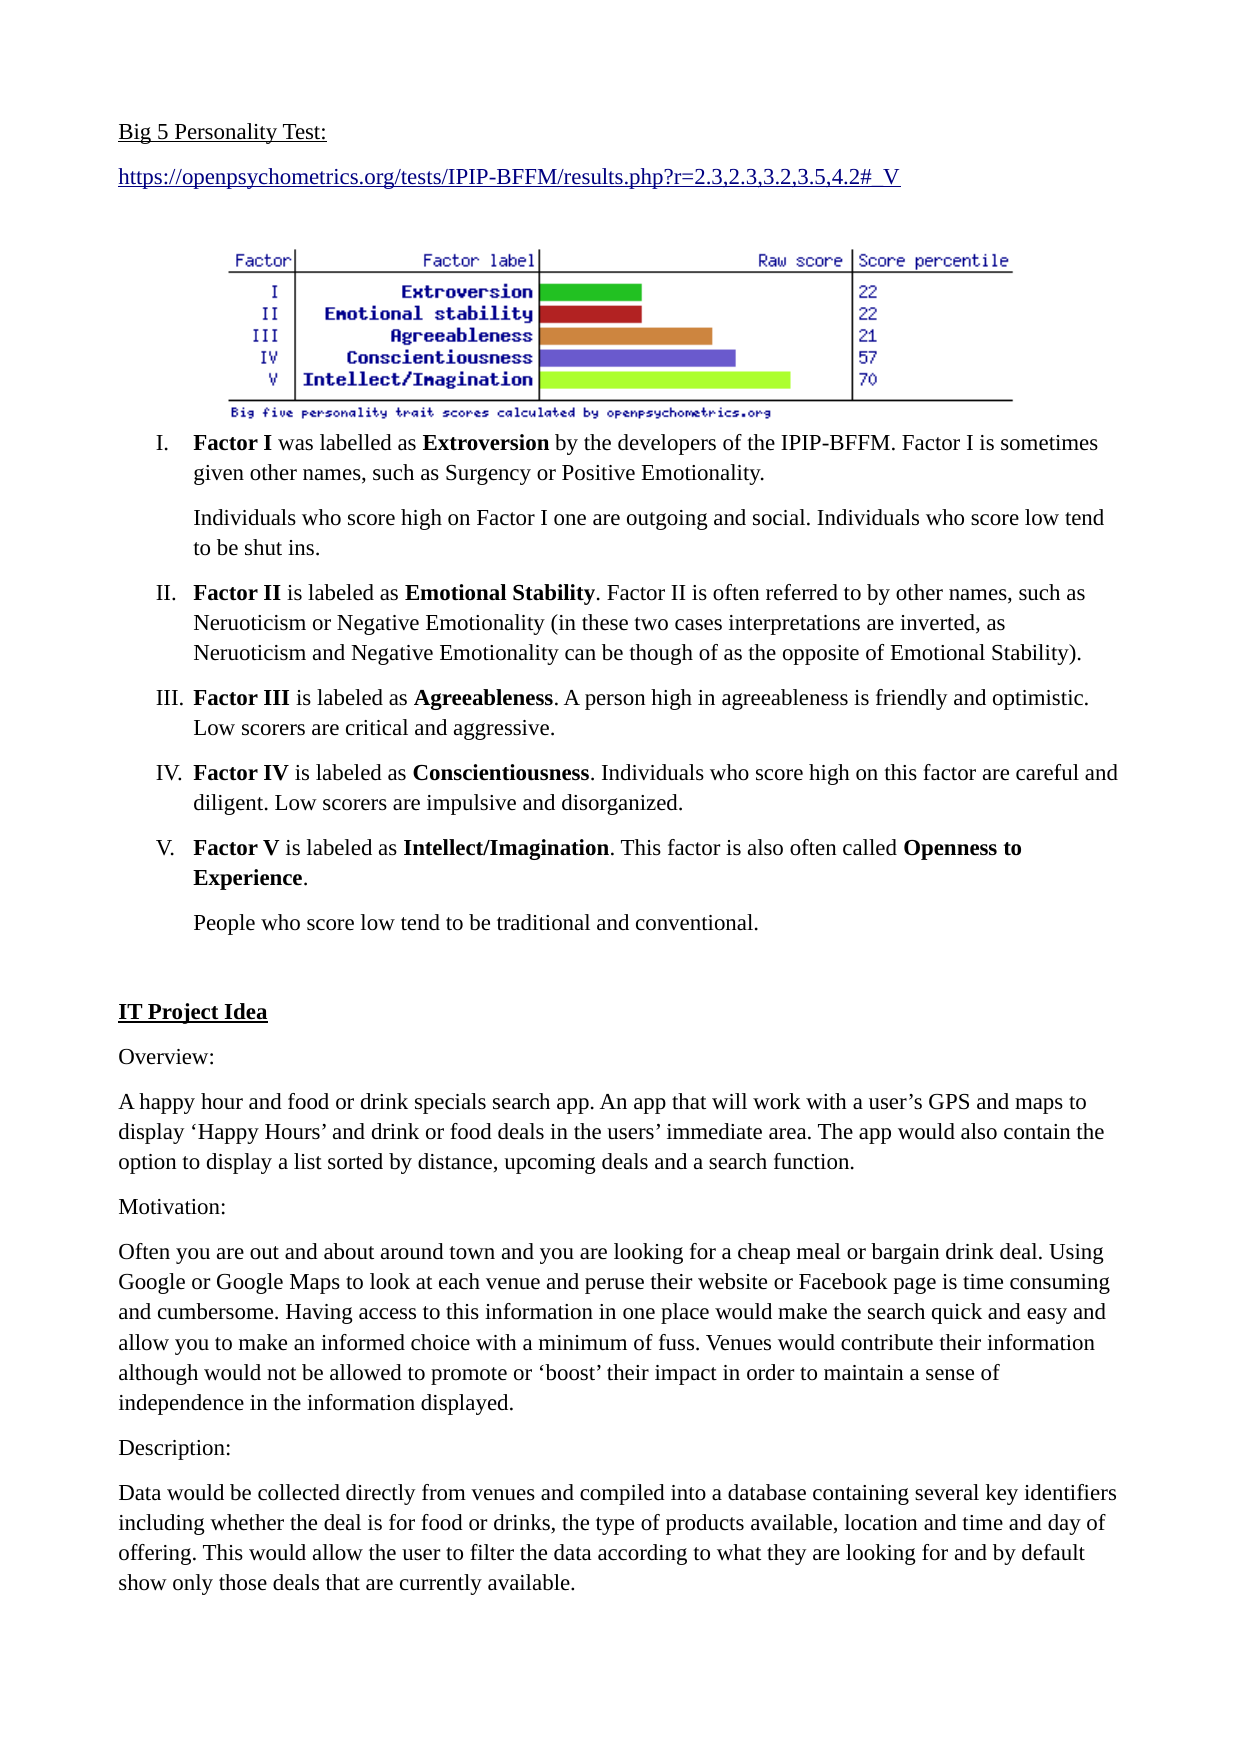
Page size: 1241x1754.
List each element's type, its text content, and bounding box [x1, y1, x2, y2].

text Big 5 Personality Test: [118, 118, 1122, 144]
text IT Project Idea [118, 998, 1122, 1025]
list Factor III is labeled as Agreeableness. A person high in agreeableness is friendly and optimistic. Low scorers are critical and aggressive. [156, 684, 1122, 740]
picture [221, 234, 1035, 425]
text Data would be collected directly from venues and compiled into a database containing several key identifiers including whether the deal is for food or drinks, the type of products available, location and time and day of offering. This would allow the user to filter the data according to what they are looking for and by default show only those deals that are currently available. [118, 1479, 1122, 1596]
list People who score low tend to be traditional and conventional. [156, 909, 1122, 935]
text Often you are out and about around town and you are looking for a cheap meal or bargain drink deal. Using Google or Google Maps to look at each venue and peruse their website or Facebook page is time consuming and cumbersome. Having access to this information in one place would make the search quick and easy and allow you to make an informed choice with a minimum of fuss. Venues would contribute their information although would not be allowed to promote or ‘boost’ their impact in order to maintain a sense of independence in the information displayed. [118, 1238, 1122, 1415]
list Factor I was labelled as Extroversion by the developers of the IPIP-BFFM. Factor I is sometimes given other names, such as Surgency or Positive Emotionality. [156, 252, 1122, 485]
list Factor II is labeled as Emotional Stability. Factor II is often referred to by other names, such as Neruoticism or Negative Emotionality (in these two cases interpretations are inverted, as Neruoticism and Negative Emotionality can be though of as the opposite of Emotional Stability). [156, 579, 1122, 665]
text https://openpsychometrics.org/tests/IPIP-BFFM/results.php?r=2.3,2.3,3.2,3.5,4.2#_V [118, 163, 1122, 189]
text Overview: [118, 1043, 1122, 1069]
list Factor V is labeled as Intellect/Imagination. This factor is also often called Openness to Experience. [156, 834, 1122, 890]
list Factor IV is labeled as Conscientiousness. Individuals who score high on this factor are careful and diligent. Low scorers are impulsive and disorganized. [156, 759, 1122, 815]
text Description: [118, 1434, 1122, 1460]
text A happy hour and food or drink specials search app. An app that will work with a user’s GPS and maps to display ‘Happy Hours’ and drink or food deals in the users’ immediate area. The app would also contain the option to display a list sorted by distance, upcoming deals and a search function. [118, 1088, 1122, 1175]
text Motivation: [118, 1193, 1122, 1219]
list Individuals who score high on Factor I one are outgoing and social. Individuals who score low tend to be shut ins. [156, 504, 1122, 560]
